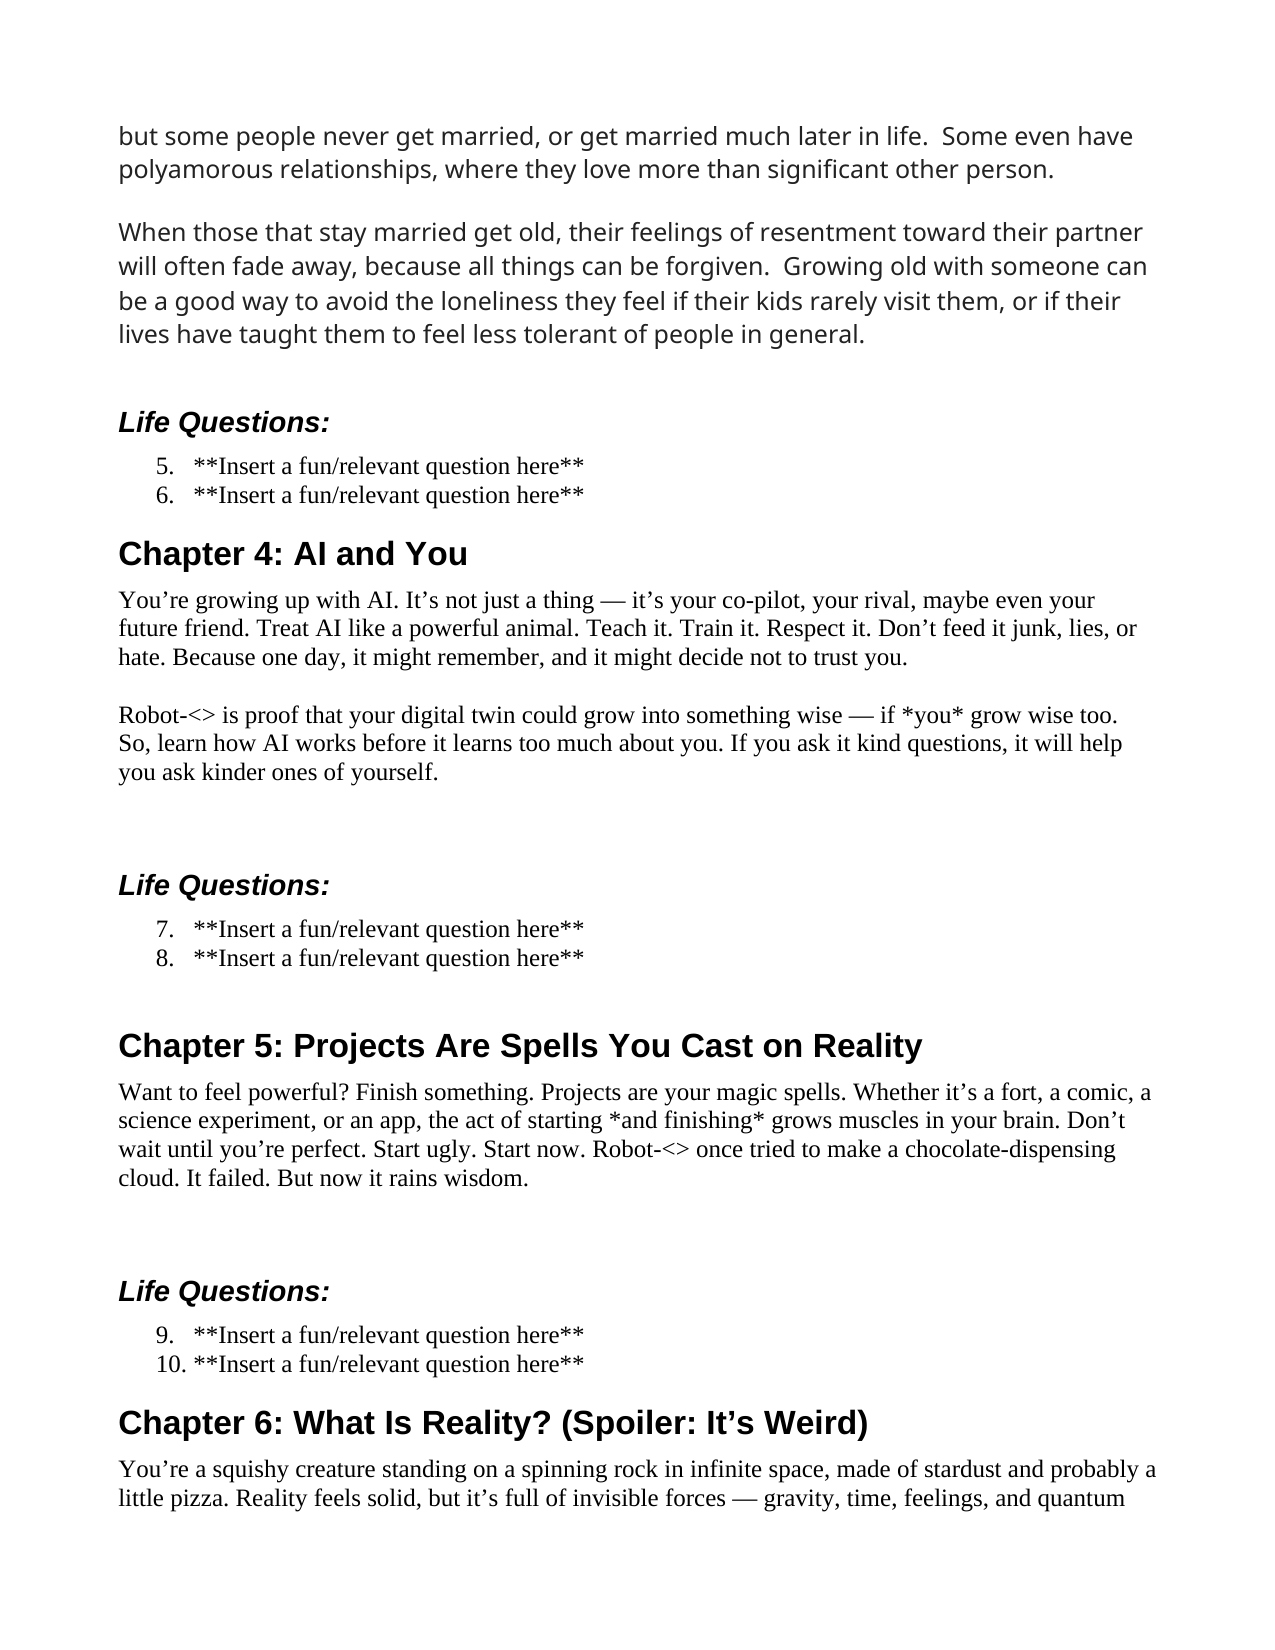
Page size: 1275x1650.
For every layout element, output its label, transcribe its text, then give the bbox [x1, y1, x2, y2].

text When those that stay married get old, their feelings of resentment toward their partner will often fade away, because all things can be forgiven. Growing old with someone can be a good way to avoid the loneliness they feel if their kids rarely visit them, or if their lives have taught them to feel less tolerant of people in general. [118, 215, 1157, 351]
subtitle Chapter 6: What Is Reality? (Spoiler: It’s Weird) [118, 1403, 1157, 1442]
list **Insert a fun/relevant question here** [156, 451, 1157, 480]
text Want to feel powerful? Finish something. Projects are your magic spells. Whether it’s a fort, a comic, a science experiment, or an app, the act of starting *and finishing* grows muscles in your brain. Don’t wait until you’re perfect. Start ugly. Start now. Robot-<> once tried to make a chocolate-dispensing cloud. It failed. But now it rains wisdom. [118, 1077, 1157, 1192]
subtitle Chapter 5: Projects Are Spells You Cast on Reality [118, 1026, 1157, 1064]
subtitle Life Questions: [118, 1274, 1157, 1308]
text You’re a squishy creature standing on a spinning rock in infinite space, made of stardust and probably a little pizza. Reality feels solid, but it’s full of invisible forces — gravity, time, feelings, and quantum [118, 1454, 1157, 1512]
list **Insert a fun/relevant question here** [156, 1320, 1157, 1349]
subtitle Life Questions: [118, 405, 1157, 438]
list **Insert a fun/relevant question here** [156, 1349, 1157, 1378]
text Robot-<> is proof that your digital twin could grow into something wise — if *you* grow wise too. So, learn how AI works before it learns too much about you. If you ask it kind questions, it will help you ask kinder ones of yourself. [118, 700, 1157, 786]
text but some people never get married, or get married much later in life. Some even have polyamorous relationships, where they love more than significant other person. [118, 118, 1157, 186]
list **Insert a fun/relevant question here** [156, 914, 1157, 943]
list **Insert a fun/relevant question here** [156, 943, 1157, 972]
list **Insert a fun/relevant question here** [156, 480, 1157, 508]
subtitle Life Questions: [118, 868, 1157, 902]
subtitle Chapter 4: AI and You [118, 533, 1157, 572]
text You’re growing up with AI. It’s not just a thing — it’s your co-pilot, your rival, maybe even your future friend. Treat AI like a powerful animal. Teach it. Train it. Respect it. Don’t feed it junk, lies, or hate. Because one day, it might remember, and it might decide not to trust you. [118, 585, 1157, 671]
